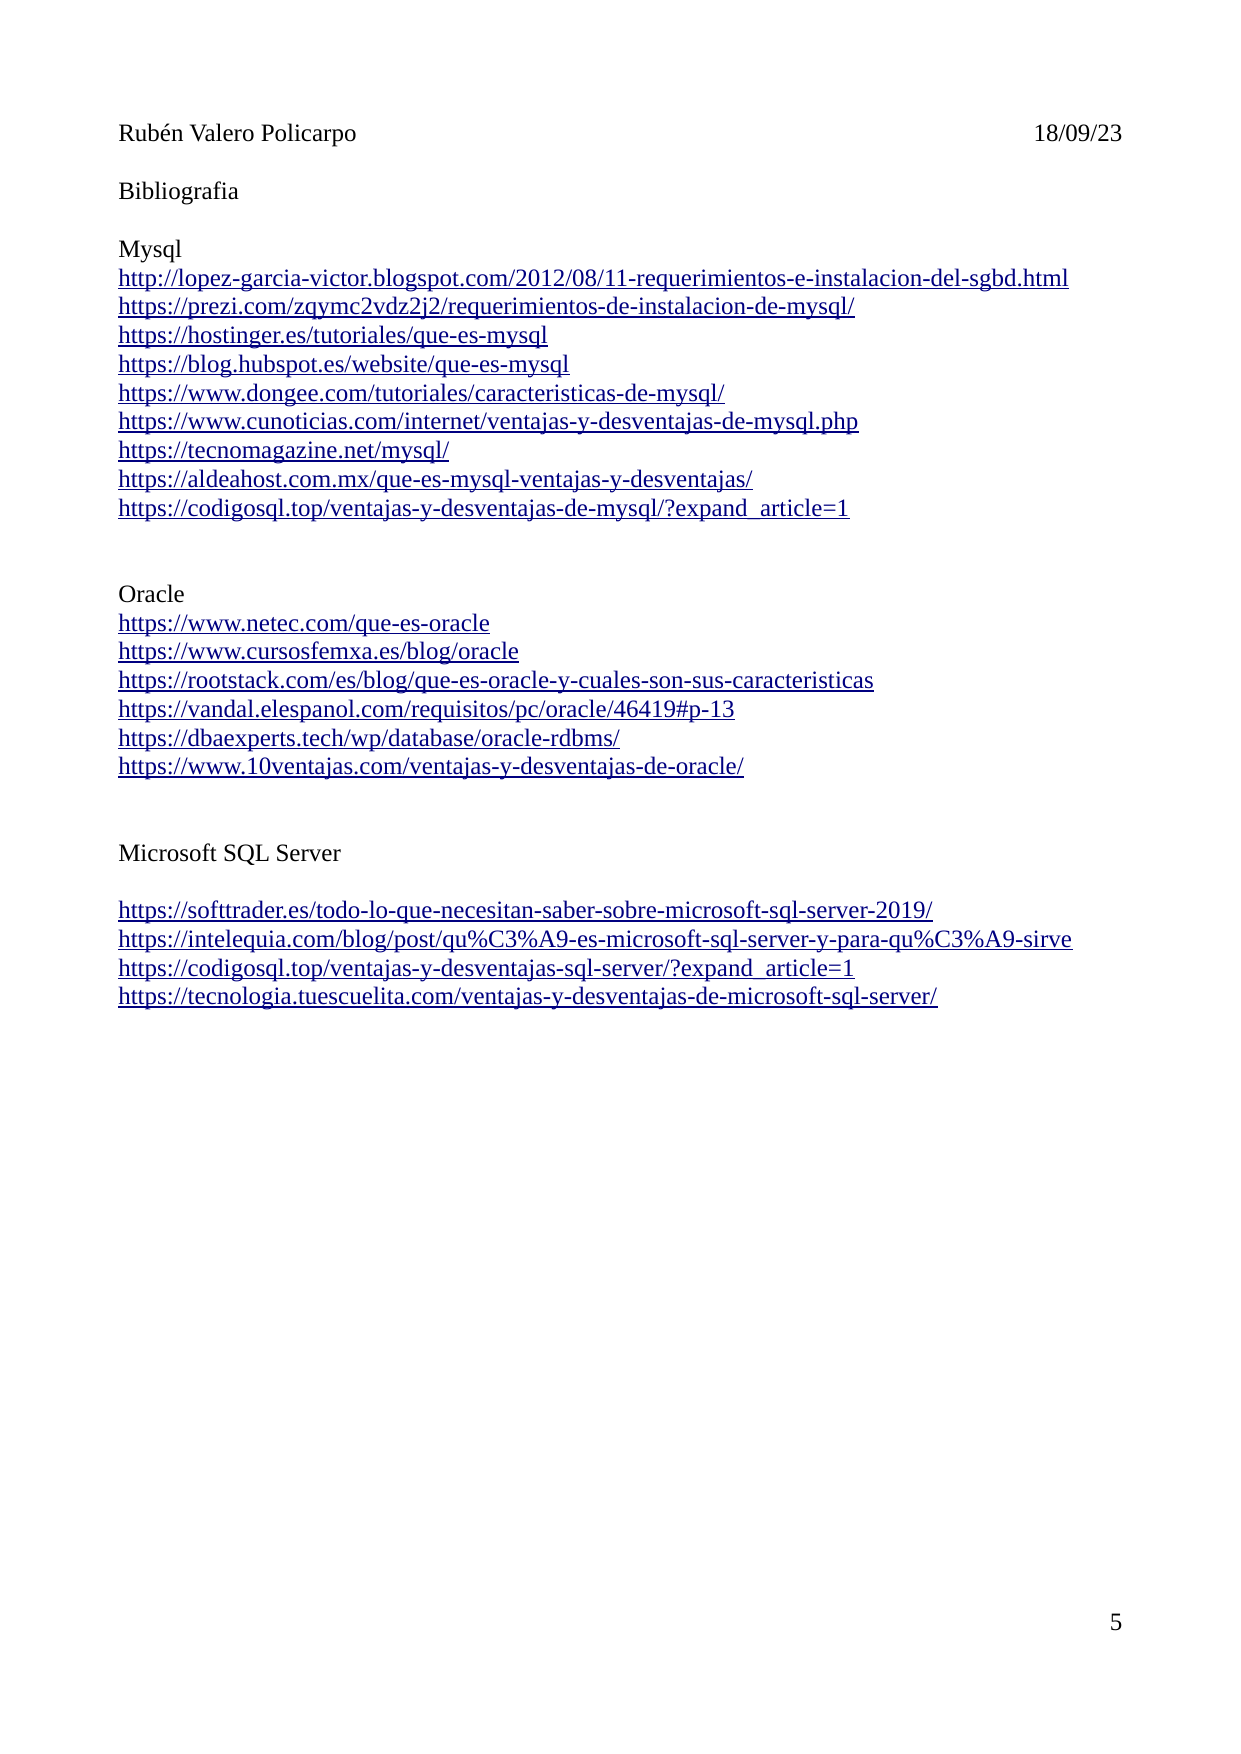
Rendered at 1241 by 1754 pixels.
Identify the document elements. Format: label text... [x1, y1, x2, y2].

text https://www.dongee.com/tutoriales/caracteristicas-de-mysql/ [118, 378, 1122, 406]
text https://tecnomagazine.net/mysql/ [118, 435, 1122, 464]
text Bibliografia [118, 176, 1122, 205]
text https://blog.hubspot.es/website/que-es-mysql [118, 349, 1122, 378]
text https://prezi.com/zqymc2vdz2j2/requerimientos-de-instalacion-de-mysql/ [118, 291, 1122, 320]
text https://dbaexperts.tech/wp/database/oracle-rdbms/ [118, 723, 1122, 751]
text Oracle [118, 579, 1122, 608]
text https://www.cunoticias.com/internet/ventajas-y-desventajas-de-mysql.php [118, 406, 1122, 435]
text https://codigosql.top/ventajas-y-desventajas-sql-server/?expand_article=1 [118, 953, 1122, 981]
text https://www.10ventajas.com/ventajas-y-desventajas-de-oracle/ [118, 751, 1122, 780]
text https://aldeahost.com.mx/que-es-mysql-ventajas-y-desventajas/ [118, 464, 1122, 493]
text https://intelequia.com/blog/post/qu%C3%A9-es-microsoft-sql-server-y-para-qu%C3%A9-sirve [118, 924, 1122, 953]
text http://lopez-garcia-victor.blogspot.com/2012/08/11-requerimientos-e-instalacion-del-sgbd.html [118, 263, 1122, 291]
text https://www.netec.com/que-es-oracle [118, 608, 1122, 636]
text Microsoft SQL Server [118, 838, 1122, 866]
text https://hostinger.es/tutoriales/que-es-mysql [118, 320, 1122, 349]
text https://rootstack.com/es/blog/que-es-oracle-y-cuales-son-sus-caracteristicas [118, 665, 1122, 694]
text https://tecnologia.tuescuelita.com/ventajas-y-desventajas-de-microsoft-sql-server/ [118, 981, 1122, 1010]
text https://codigosql.top/ventajas-y-desventajas-de-mysql/?expand_article=1 [118, 493, 1122, 521]
text Mysql [118, 234, 1122, 263]
text https://vandal.elespanol.com/requisitos/pc/oracle/46419#p-13 [118, 694, 1122, 723]
text https://www.cursosfemxa.es/blog/oracle [118, 636, 1122, 665]
text https://softtrader.es/todo-lo-que-necesitan-saber-sobre-microsoft-sql-server-2019/ [118, 895, 1122, 924]
